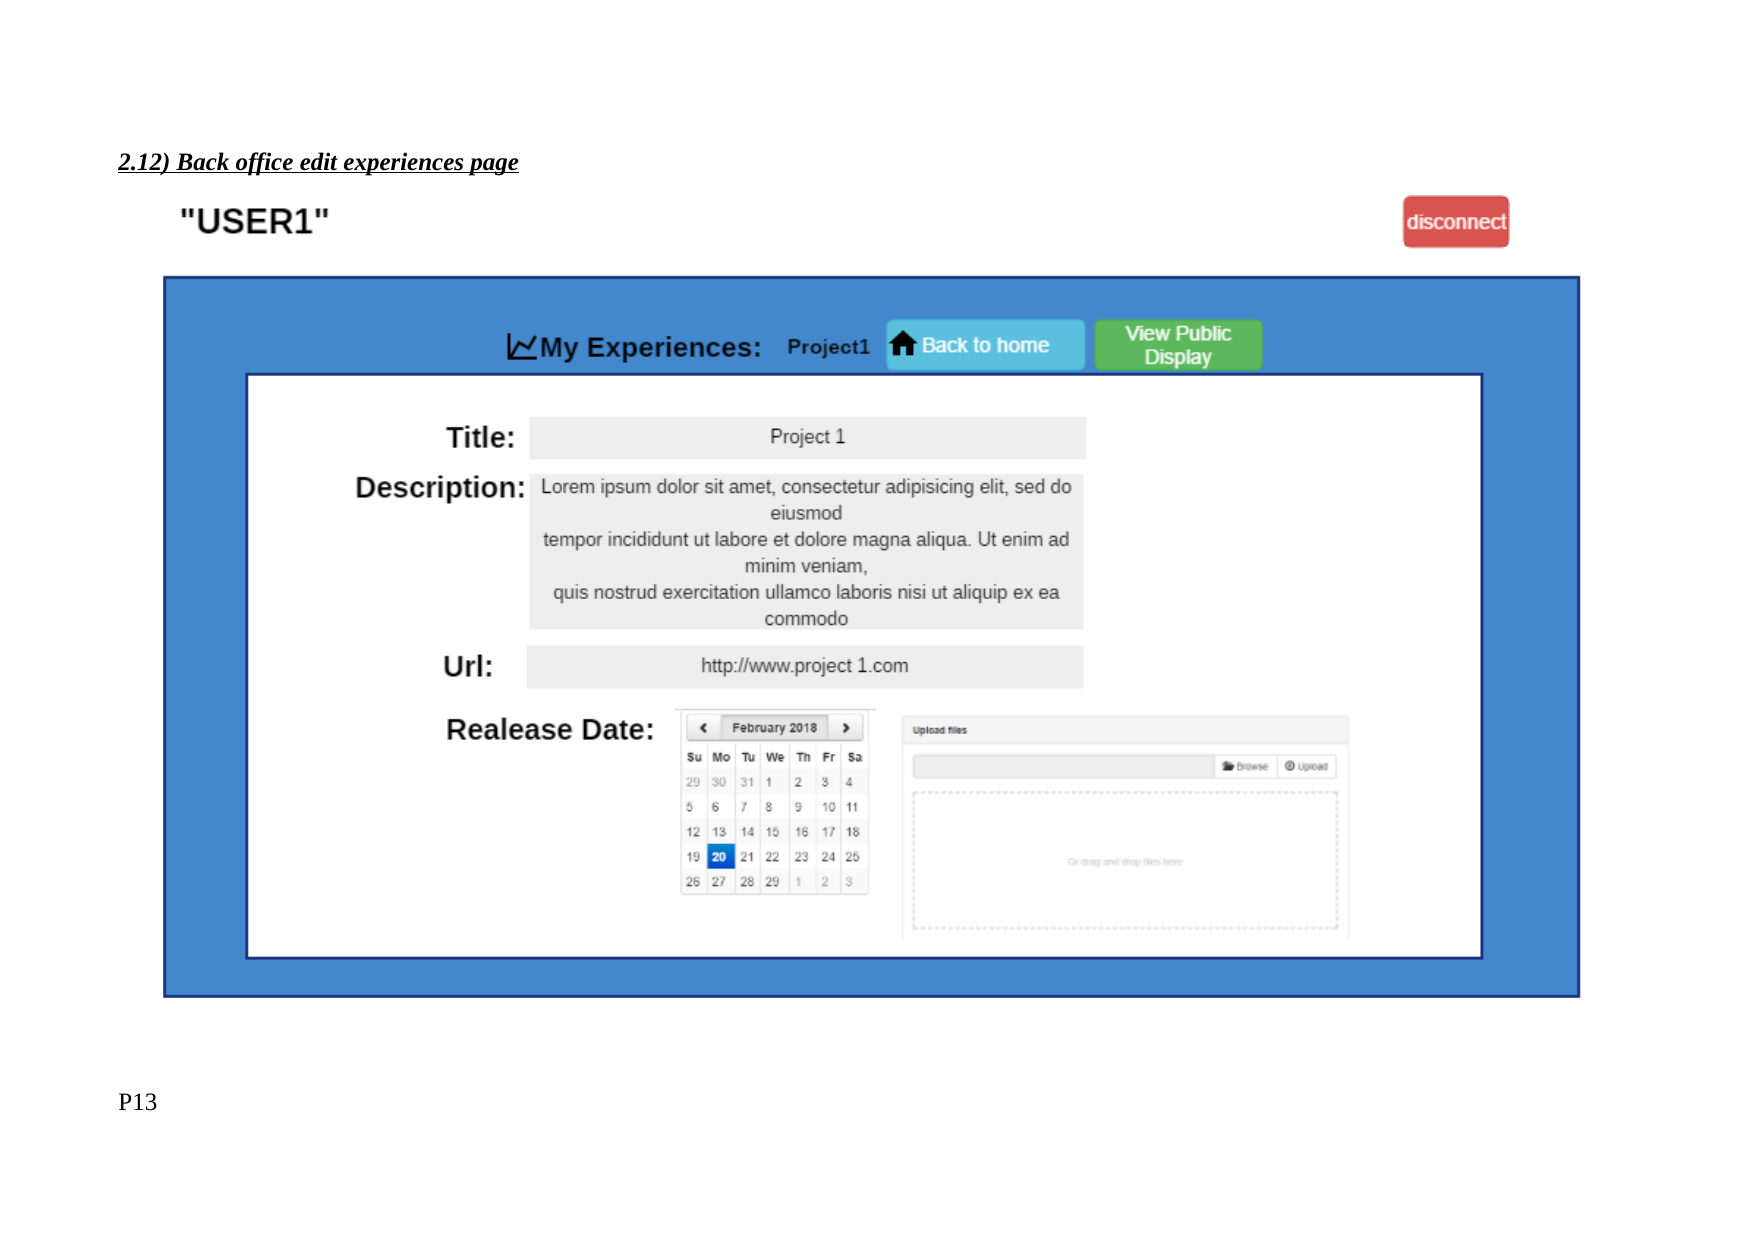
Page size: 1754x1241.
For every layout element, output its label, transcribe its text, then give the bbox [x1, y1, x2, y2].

picture [118, 175, 1636, 1001]
text 2.12) Back office edit experiences page [118, 147, 1636, 175]
text P13 [118, 1087, 1636, 1115]
